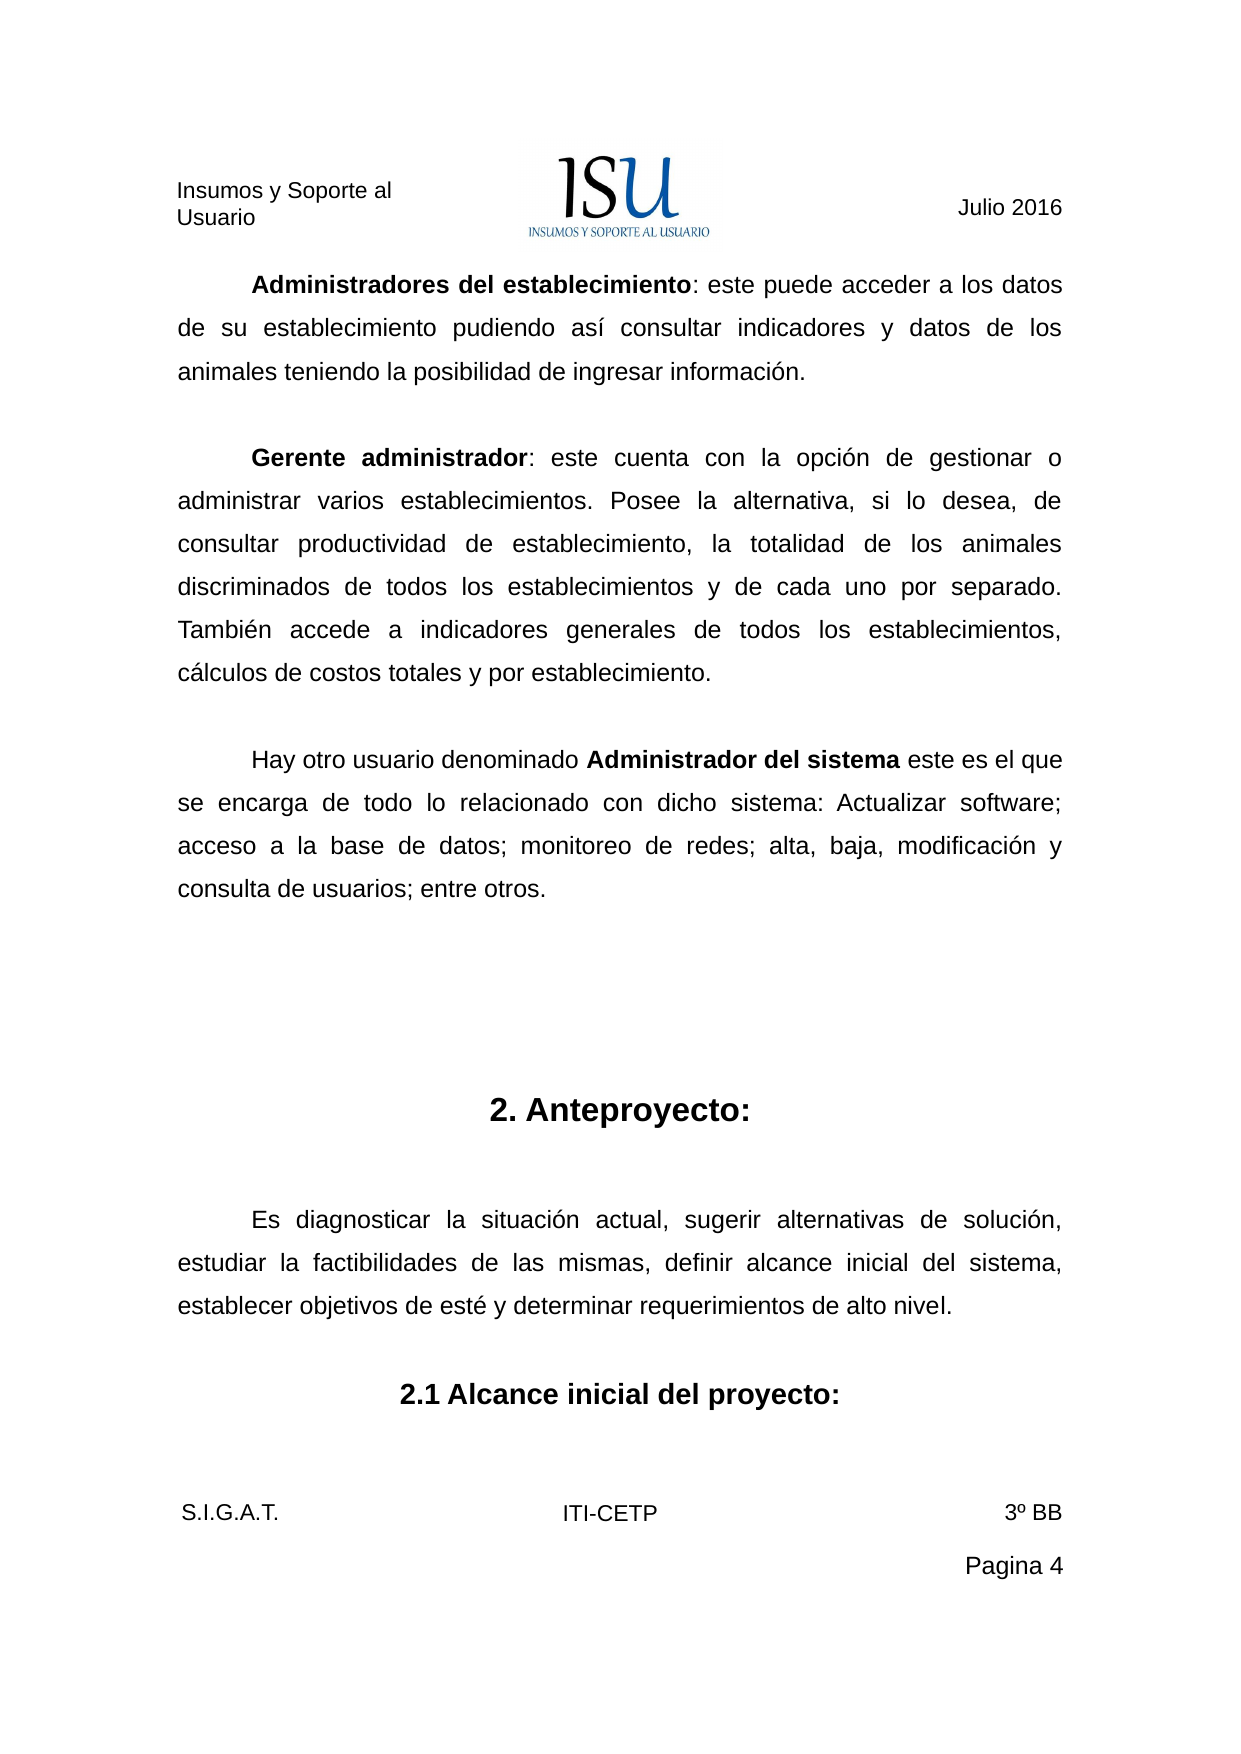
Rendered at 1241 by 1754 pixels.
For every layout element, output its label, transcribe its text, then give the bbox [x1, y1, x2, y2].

text 2.1 Alcance inicial del proyecto: [177, 1377, 1063, 1411]
text 2. Anteproyecto: [177, 1089, 1063, 1128]
text Gerente administrador: este cuenta con la opción de gestionar o administrar varios establecimientos. Posee la alternativa, si lo desea, de consultar productividad de establecimiento, la totalidad de los animales discriminados de todos los establecimientos y de cada uno por separado. También accede a indicadores generales de todos los establecimientos, cálculos de costos totales y por establecimiento. [177, 443, 1063, 687]
picture [517, 138, 723, 252]
text Administradores del establecimiento: este puede acceder a los datos de su establecimiento pudiendo así consultar indicadores y datos de los animales teniendo la posibilidad de ingresar información. [177, 270, 1063, 385]
text Es diagnosticar la situación actual, sugerir alternativas de solución, estudiar la factibilidades de las mismas, definir alcance inicial del sistema, establecer objetivos de esté y determinar requerimientos de alto nivel. [177, 1205, 1063, 1320]
text Hay otro usuario denominado Administrador del sistema este es el que se encarga de todo lo relacionado con dicho sistema: Actualizar software; acceso a la base de datos; monitoreo de redes; alta, baja, modificación y consulta de usuarios; entre otros. [177, 744, 1063, 903]
